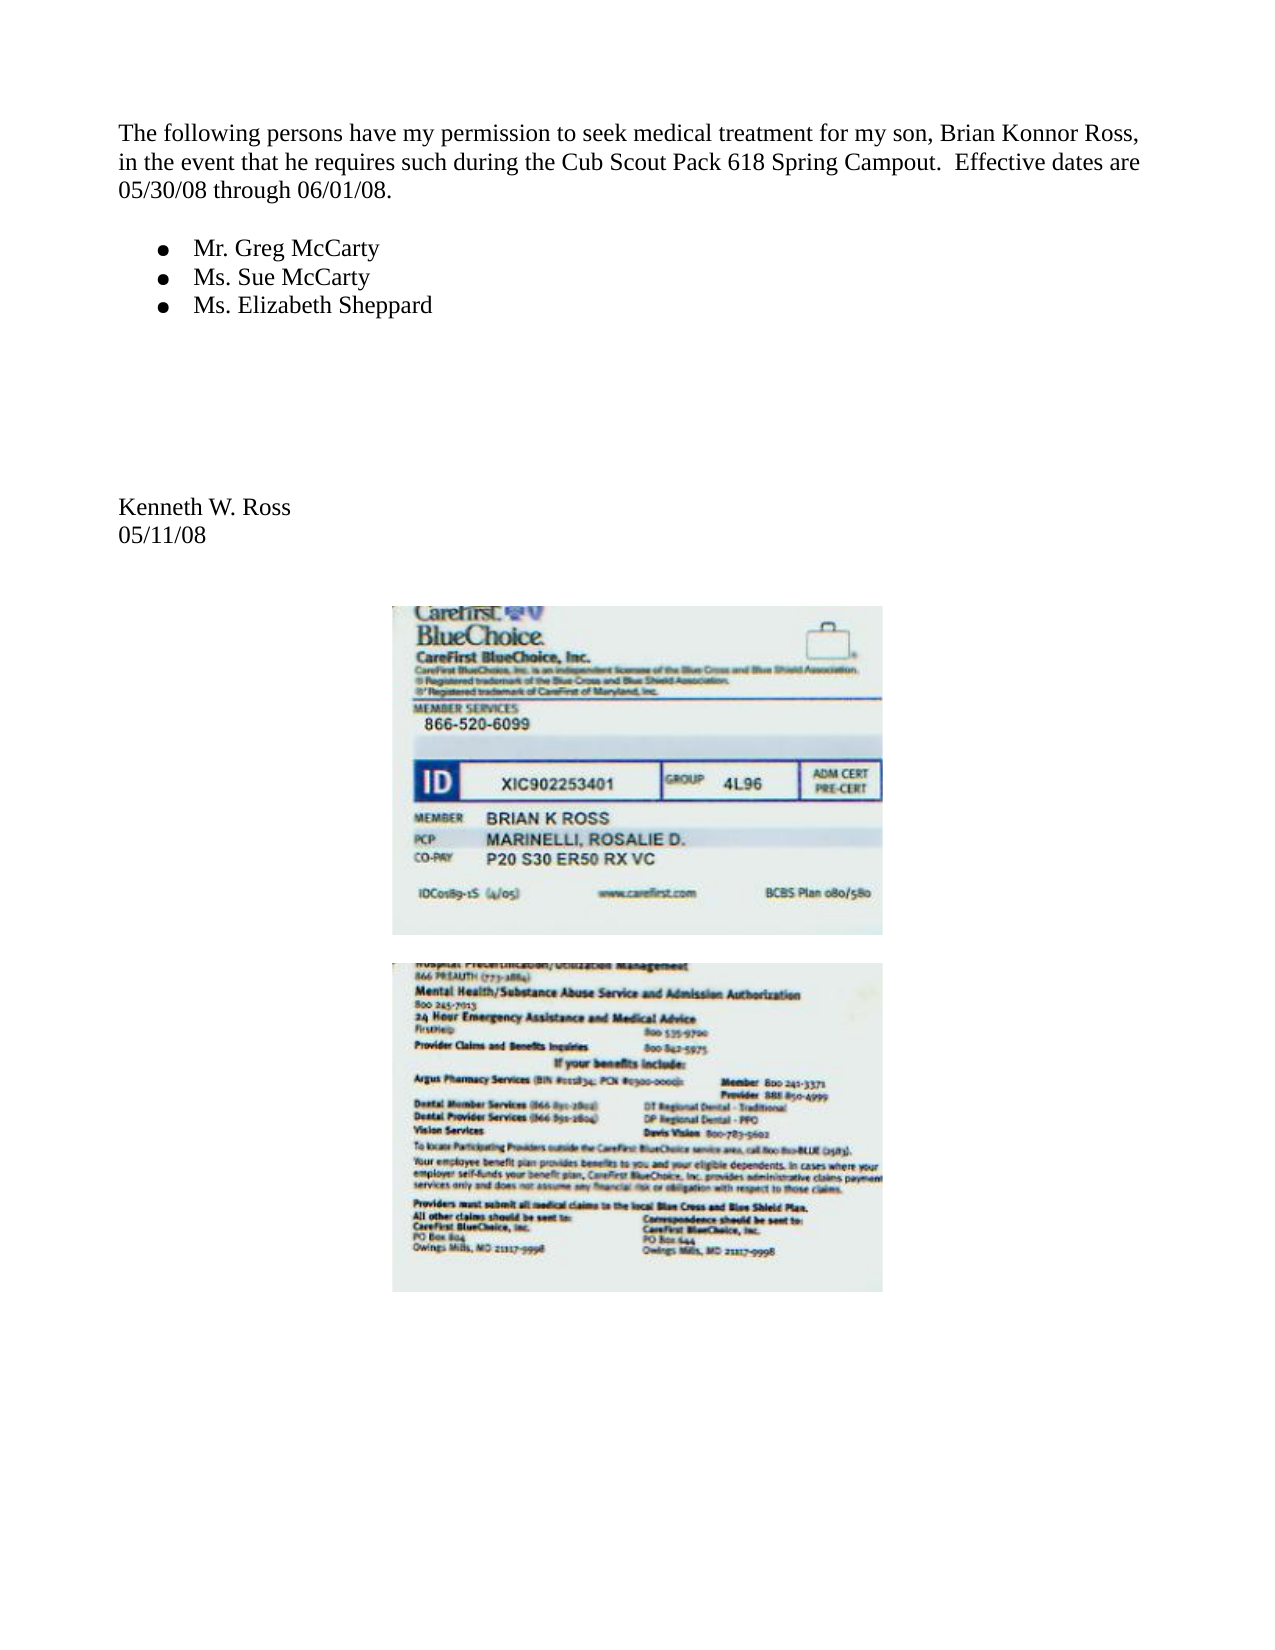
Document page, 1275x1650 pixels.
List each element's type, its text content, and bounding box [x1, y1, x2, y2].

picture [392, 963, 883, 1292]
list Ms. Elizabeth Sheppard [156, 291, 1157, 319]
list Mr. Greg McCarty [156, 233, 1157, 262]
text The following persons have my permission to seek medical treatment for my son, Brian Konnor Ross, in the event that he requires such during the Cub Scout Pack 618 Spring Campout. Effective dates are 05/30/08 through 06/01/08. [118, 118, 1157, 204]
list Ms. Sue McCarty [156, 262, 1157, 291]
text 05/11/08 [118, 521, 1157, 549]
text Kenneth W. Ross [118, 492, 1157, 521]
picture [392, 606, 883, 935]
